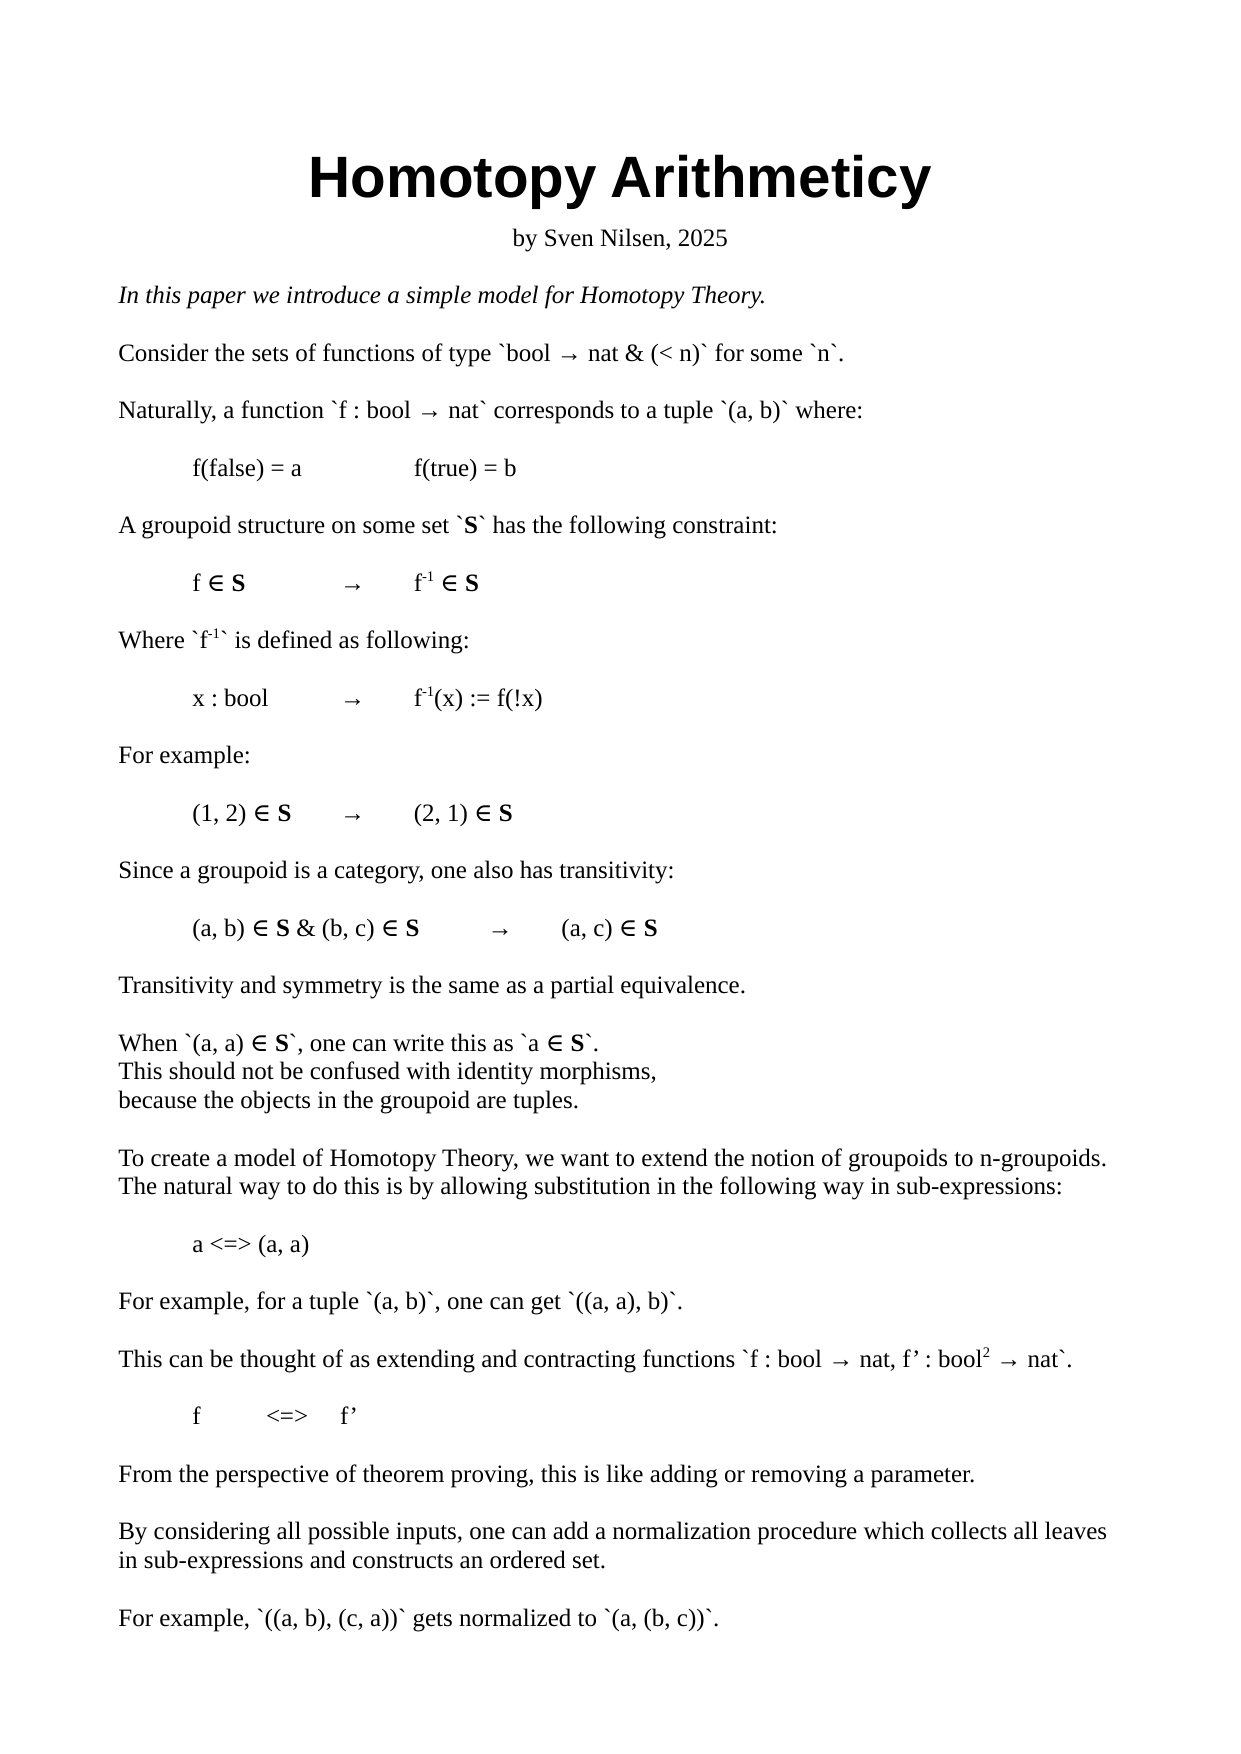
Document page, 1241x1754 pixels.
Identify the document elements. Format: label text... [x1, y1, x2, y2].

text The natural way to do this is by allowing substitution in the following way in sub-expressions: [118, 1171, 1122, 1200]
text By considering all possible inputs, one can add a normalization procedure which collects all leaves in sub-expressions and constructs an ordered set. For example, `((a, b), (c, a))` gets normalized to `(a, (b, c))`. [118, 1516, 1122, 1631]
text A groupoid structure on some set `S` has the following constraint: [118, 510, 1122, 539]
text x : bool → f-1(x) := f(!x) [118, 683, 1122, 711]
text Where `f-1` is defined as following: [118, 625, 1122, 654]
text Naturally, a function `f : bool → nat` corresponds to a tuple `(a, b)` where: [118, 395, 1122, 424]
text f <=> f’ [118, 1401, 1122, 1430]
text (1, 2) ∈ S → (2, 1) ∈ S [118, 798, 1122, 826]
text For example, for a tuple `(a, b)`, one can get `((a, a), b)`. [118, 1286, 1122, 1315]
text When `(a, a) ∈ S`, one can write this as `a ∈ S`. This should not be confused with identity morphisms, because the objects in the groupoid are tuples. [118, 1028, 1122, 1114]
text Transitivity and symmetry is the same as a partial equivalence. [118, 970, 1122, 999]
title Homotopy Arithmeticy [118, 143, 1122, 210]
text by Sven Nilsen, 2025 [118, 223, 1122, 251]
text Consider the sets of functions of type `bool → nat & (< n)` for some `n`. [118, 338, 1122, 366]
text For example: [118, 740, 1122, 769]
text a <=> (a, a) [118, 1229, 1122, 1258]
text Since a groupoid is a category, one also has transitivity: [118, 855, 1122, 884]
text In this paper we introduce a simple model for Homotopy Theory. [118, 280, 1122, 309]
text (a, b) ∈ S & (b, c) ∈ S → (a, c) ∈ S [118, 913, 1122, 941]
text f ∈ S → f-1 ∈ S [118, 568, 1122, 596]
text This can be thought of as extending and contracting functions `f : bool → nat, f’ : bool2 → nat`. [118, 1344, 1122, 1373]
text From the perspective of theorem proving, this is like adding or removing a parameter. [118, 1459, 1122, 1488]
text To create a model of Homotopy Theory, we want to extend the notion of groupoids to n-groupoids. [118, 1143, 1122, 1171]
text f(false) = a f(true) = b [118, 453, 1122, 481]
